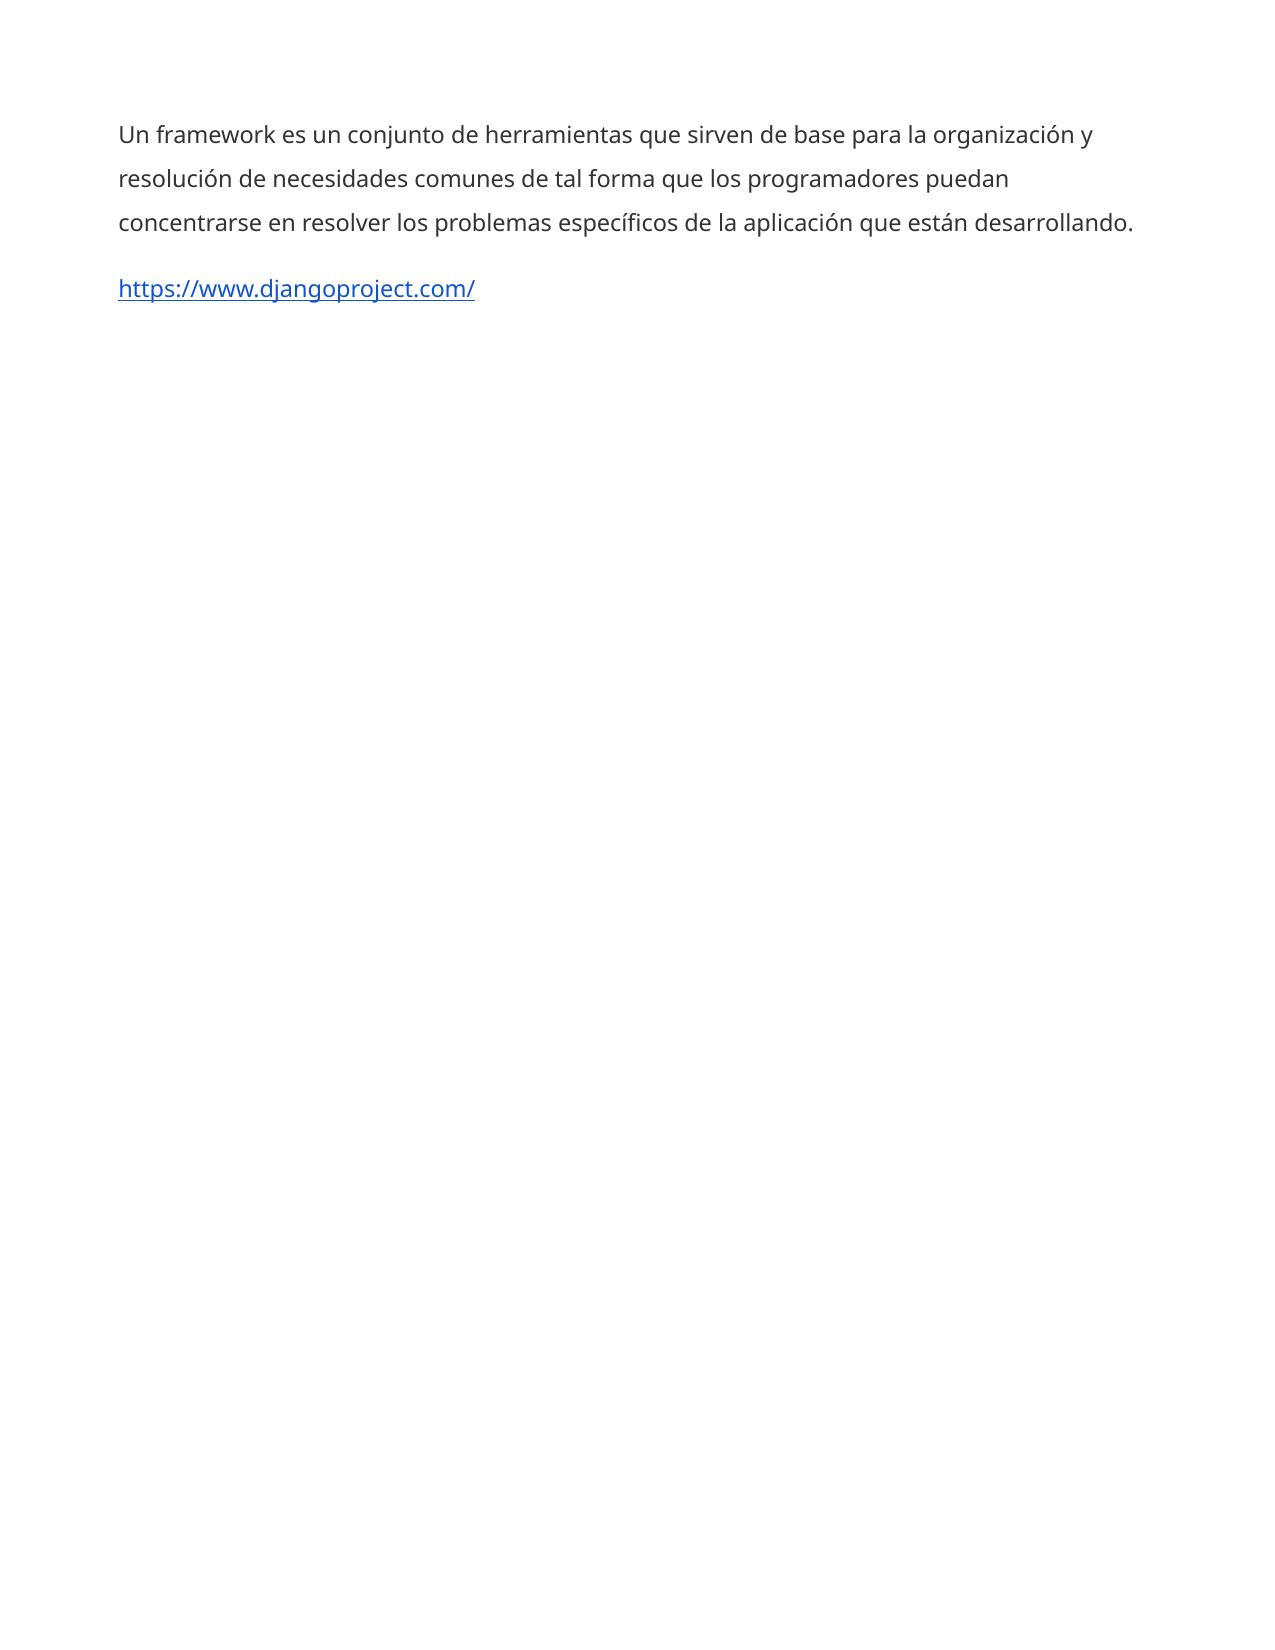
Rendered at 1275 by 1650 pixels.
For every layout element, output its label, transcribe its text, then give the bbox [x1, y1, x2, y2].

text https://www.djangoproject.com/ [118, 271, 1157, 305]
text Un framework es un conjunto de herramientas que sirven de base para la organización y resolución de necesidades comunes de tal forma que los programadores puedan concentrarse en resolver los problemas específicos de la aplicación que están desarrollando. [118, 118, 1157, 238]
